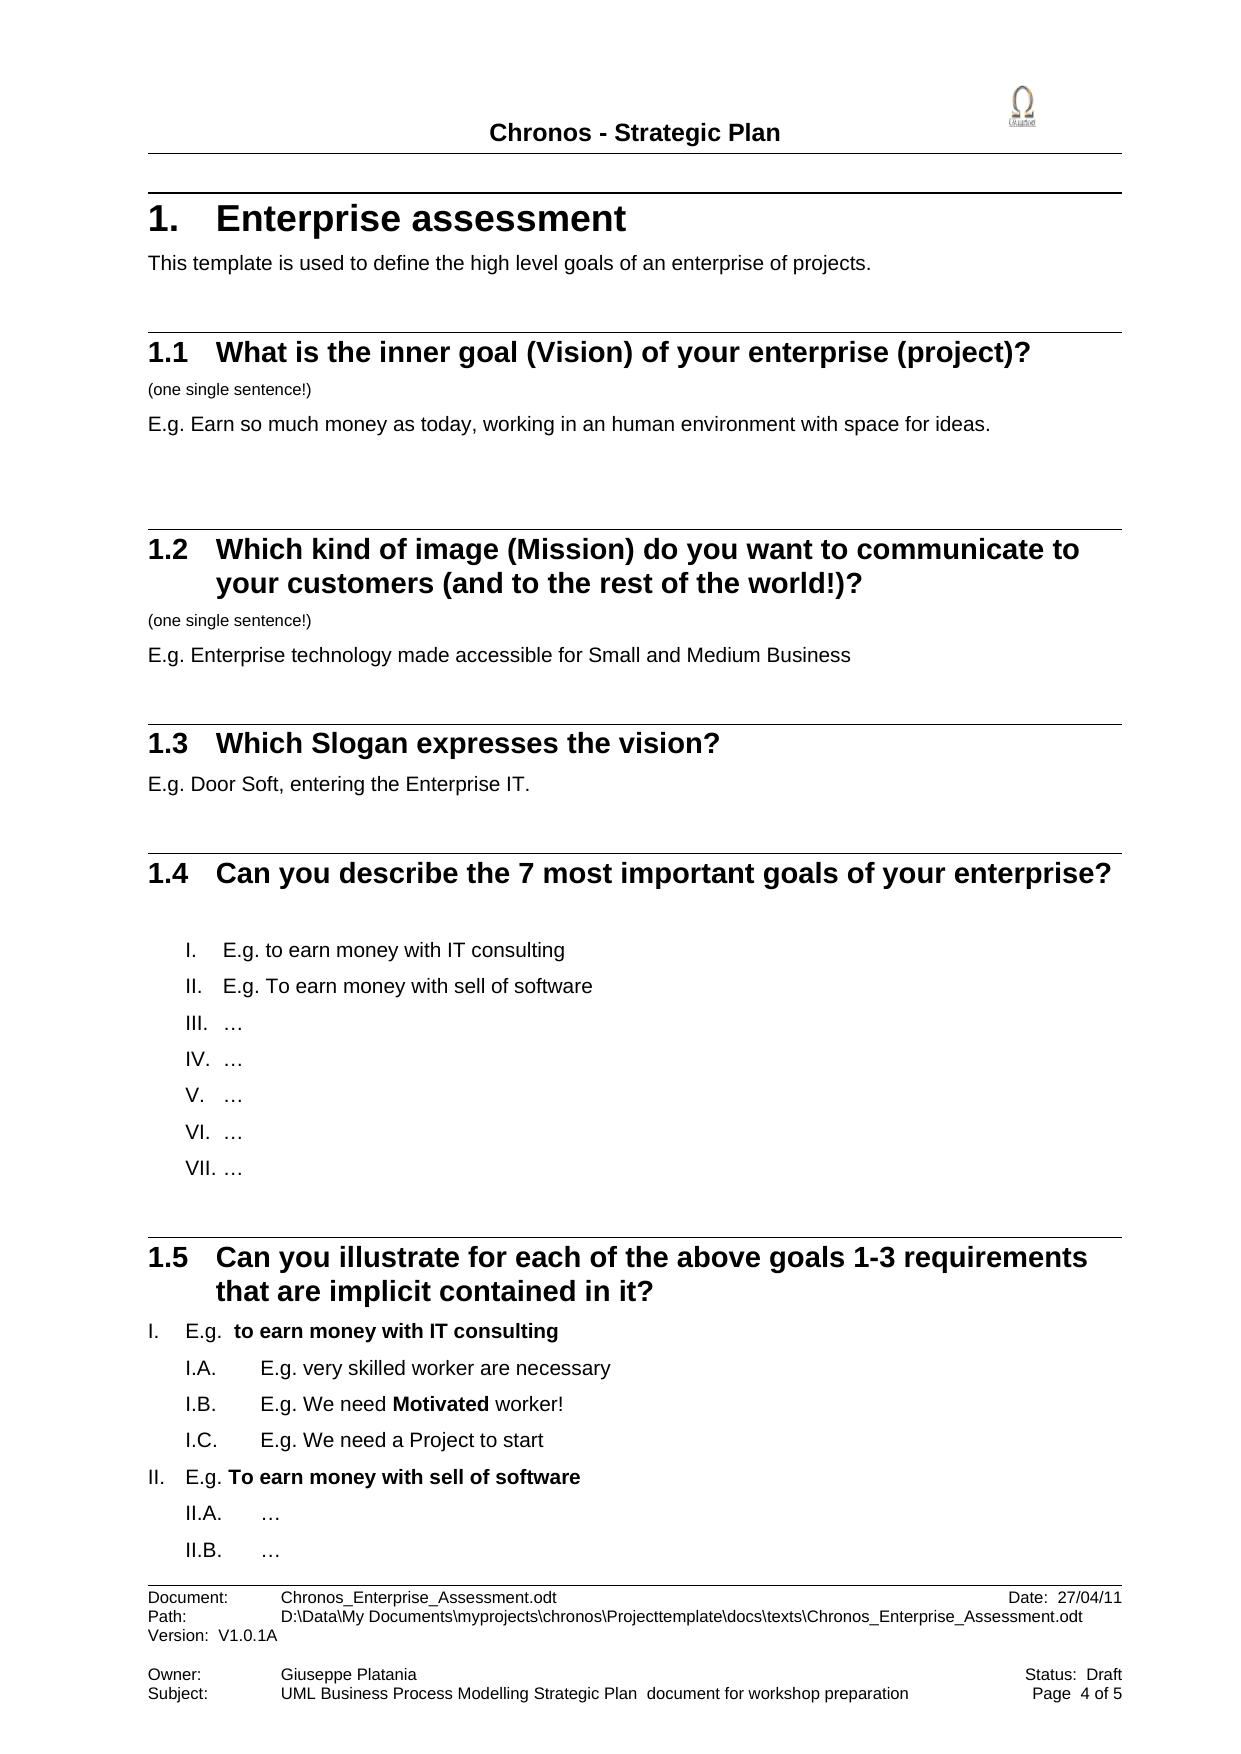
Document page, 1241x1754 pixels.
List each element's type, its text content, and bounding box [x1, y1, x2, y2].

list E.g. To earn money with sell of software [148, 1465, 1122, 1489]
subtitle Can you describe the 7 most important goals of your enterprise? [148, 854, 1122, 889]
list E.g. to earn money with IT consulting [148, 1319, 1122, 1343]
text E.g. Enterprise technology made accessible for Small and Medium Business [148, 643, 1122, 667]
list … [185, 1120, 1122, 1144]
list … [185, 1047, 1122, 1071]
text (one single sentence!) [148, 611, 1122, 630]
subtitle Enterprise assessment [148, 194, 1122, 239]
picture [1008, 84, 1036, 127]
list … [185, 1501, 1122, 1525]
subtitle Which kind of image (Mission) do you want to communicate to your customers (and to the rest of the world!)? [148, 530, 1122, 599]
list … [185, 1156, 1122, 1180]
subtitle Which Slogan expresses the vision? [148, 725, 1122, 760]
list … [185, 1010, 1122, 1034]
list E.g. to earn money with IT consulting [185, 937, 1122, 961]
list E.g. We need Motivated worker! [185, 1392, 1122, 1416]
text This template is used to define the high level goals of an enterprise of projects. [148, 251, 1122, 275]
list E.g. To earn money with sell of software [185, 974, 1122, 998]
text E.g. Door Soft, entering the Enterprise IT. [148, 772, 1122, 796]
list E.g. very skilled worker are necessary [185, 1355, 1122, 1379]
text (one single sentence!) [148, 380, 1122, 399]
text E.g. Earn so much money as today, working in an human environment with space for ideas. [148, 412, 1122, 436]
subtitle What is the inner goal (Vision) of your enterprise (project)? [148, 333, 1122, 368]
subtitle Can you illustrate for each of the above goals 1-3 requirements that are implicit contained in it? [148, 1238, 1122, 1307]
list E.g. We need a Project to start [185, 1428, 1122, 1452]
list … [185, 1083, 1122, 1107]
list … [185, 1538, 1122, 1562]
